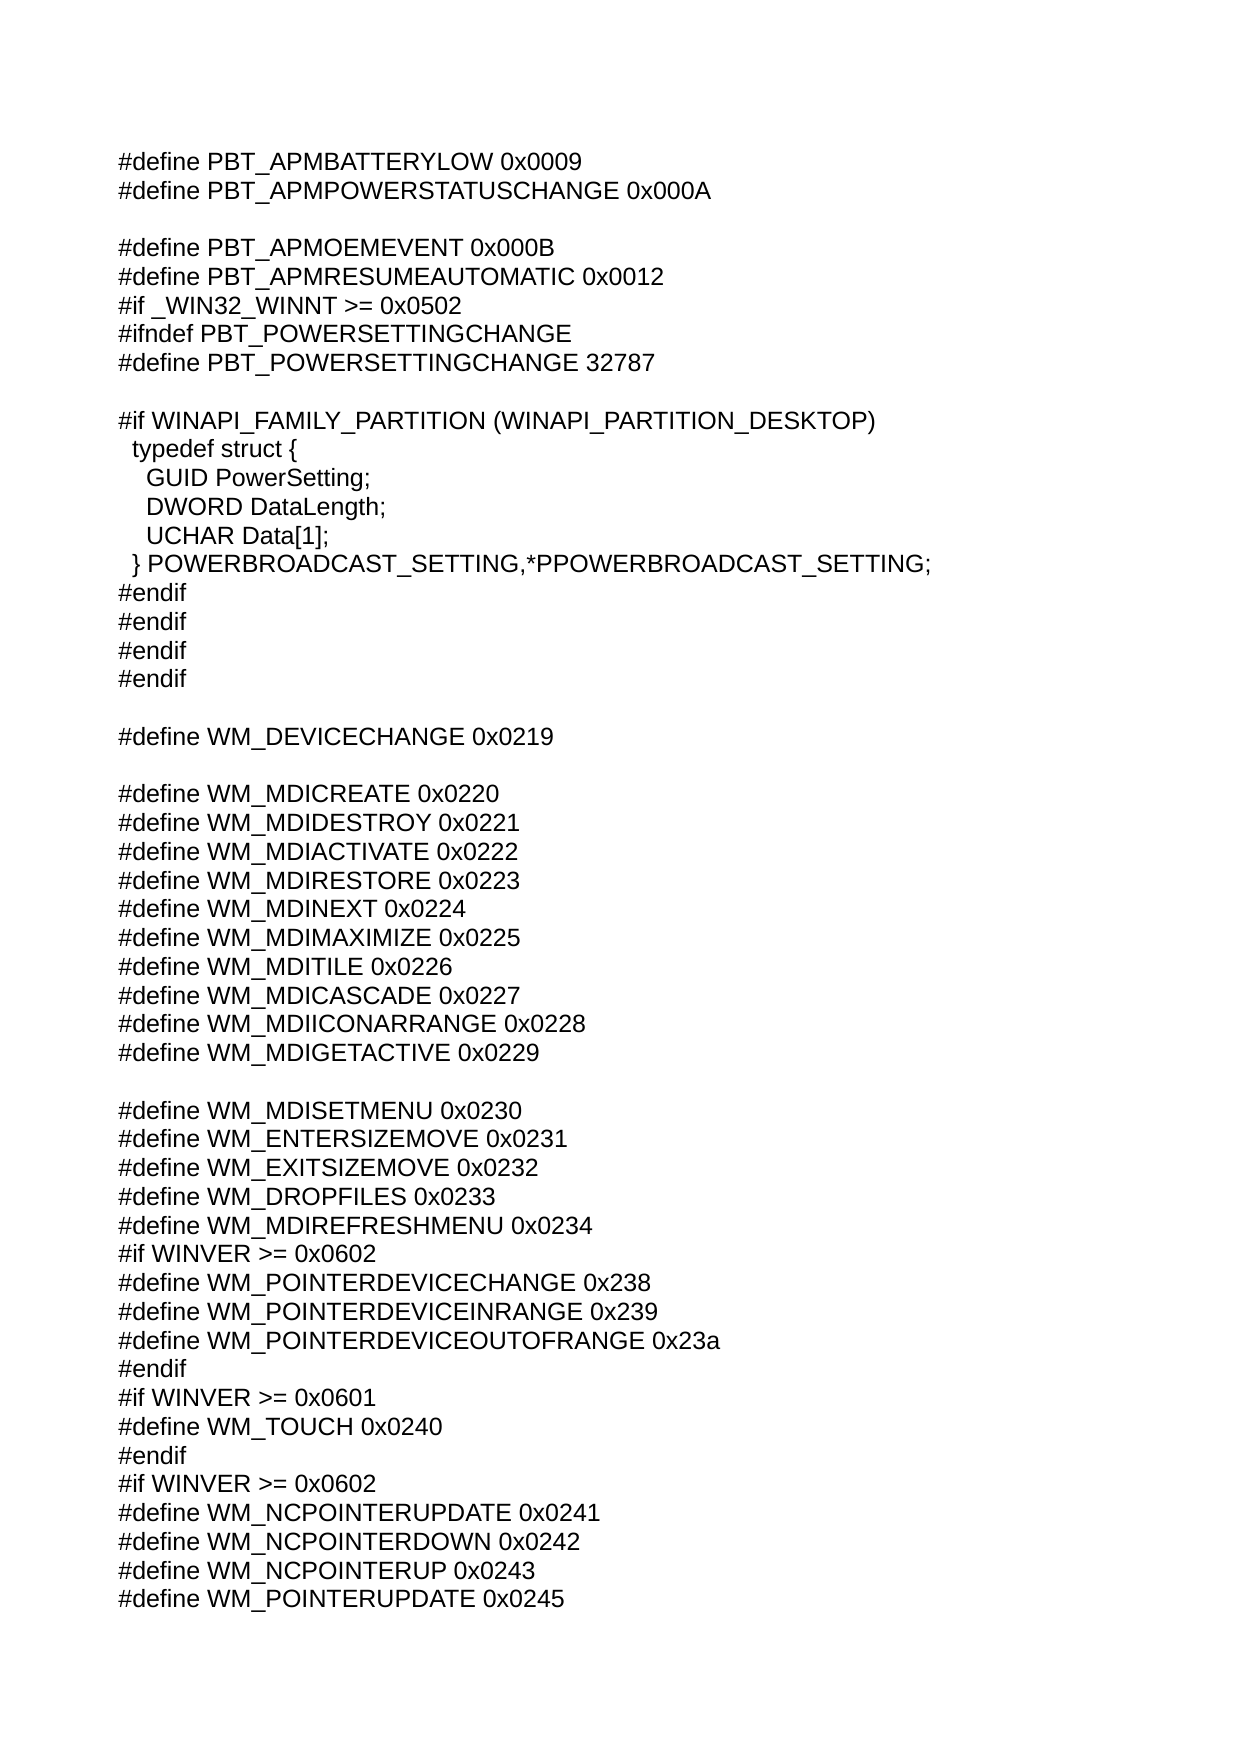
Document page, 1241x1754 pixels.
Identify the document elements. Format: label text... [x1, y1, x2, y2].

text #define PBT_APMBATTERYLOW 0x0009 #define PBT_APMPOWERSTATUSCHANGE 0x000A #define PBT_APMOEMEVENT 0x000B #define PBT_APMRESUMEAUTOMATIC 0x0012 #if _WIN32_WINNT >= 0x0502 #ifndef PBT_POWERSETTINGCHANGE #define PBT_POWERSETTINGCHANGE 32787 #if WINAPI_FAMILY_PARTITION (WINAPI_PARTITION_DESKTOP) typedef struct { GUID PowerSetting; DWORD DataLength; UCHAR Data[1]; } POWERBROADCAST_SETTING,*PPOWERBROADCAST_SETTING; #endif #endif #endif #endif #define WM_DEVICECHANGE 0x0219 #define WM_MDICREATE 0x0220 #define WM_MDIDESTROY 0x0221 #define WM_MDIACTIVATE 0x0222 #define WM_MDIRESTORE 0x0223 #define WM_MDINEXT 0x0224 #define WM_MDIMAXIMIZE 0x0225 #define WM_MDITILE 0x0226 #define WM_MDICASCADE 0x0227 #define WM_MDIICONARRANGE 0x0228 #define WM_MDIGETACTIVE 0x0229 #define WM_MDISETMENU 0x0230 #define WM_ENTERSIZEMOVE 0x0231 #define WM_EXITSIZEMOVE 0x0232 #define WM_DROPFILES 0x0233 #define WM_MDIREFRESHMENU 0x0234 #if WINVER >= 0x0602 #define WM_POINTERDEVICECHANGE 0x238 #define WM_POINTERDEVICEINRANGE 0x239 #define WM_POINTERDEVICEOUTOFRANGE 0x23a #endif #if WINVER >= 0x0601 #define WM_TOUCH 0x0240 #endif #if WINVER >= 0x0602 #define WM_NCPOINTERUPDATE 0x0241 #define WM_NCPOINTERDOWN 0x0242 #define WM_NCPOINTERUP 0x0243 #define WM_POINTERUPDATE 0x0245 [118, 118, 1122, 1613]
